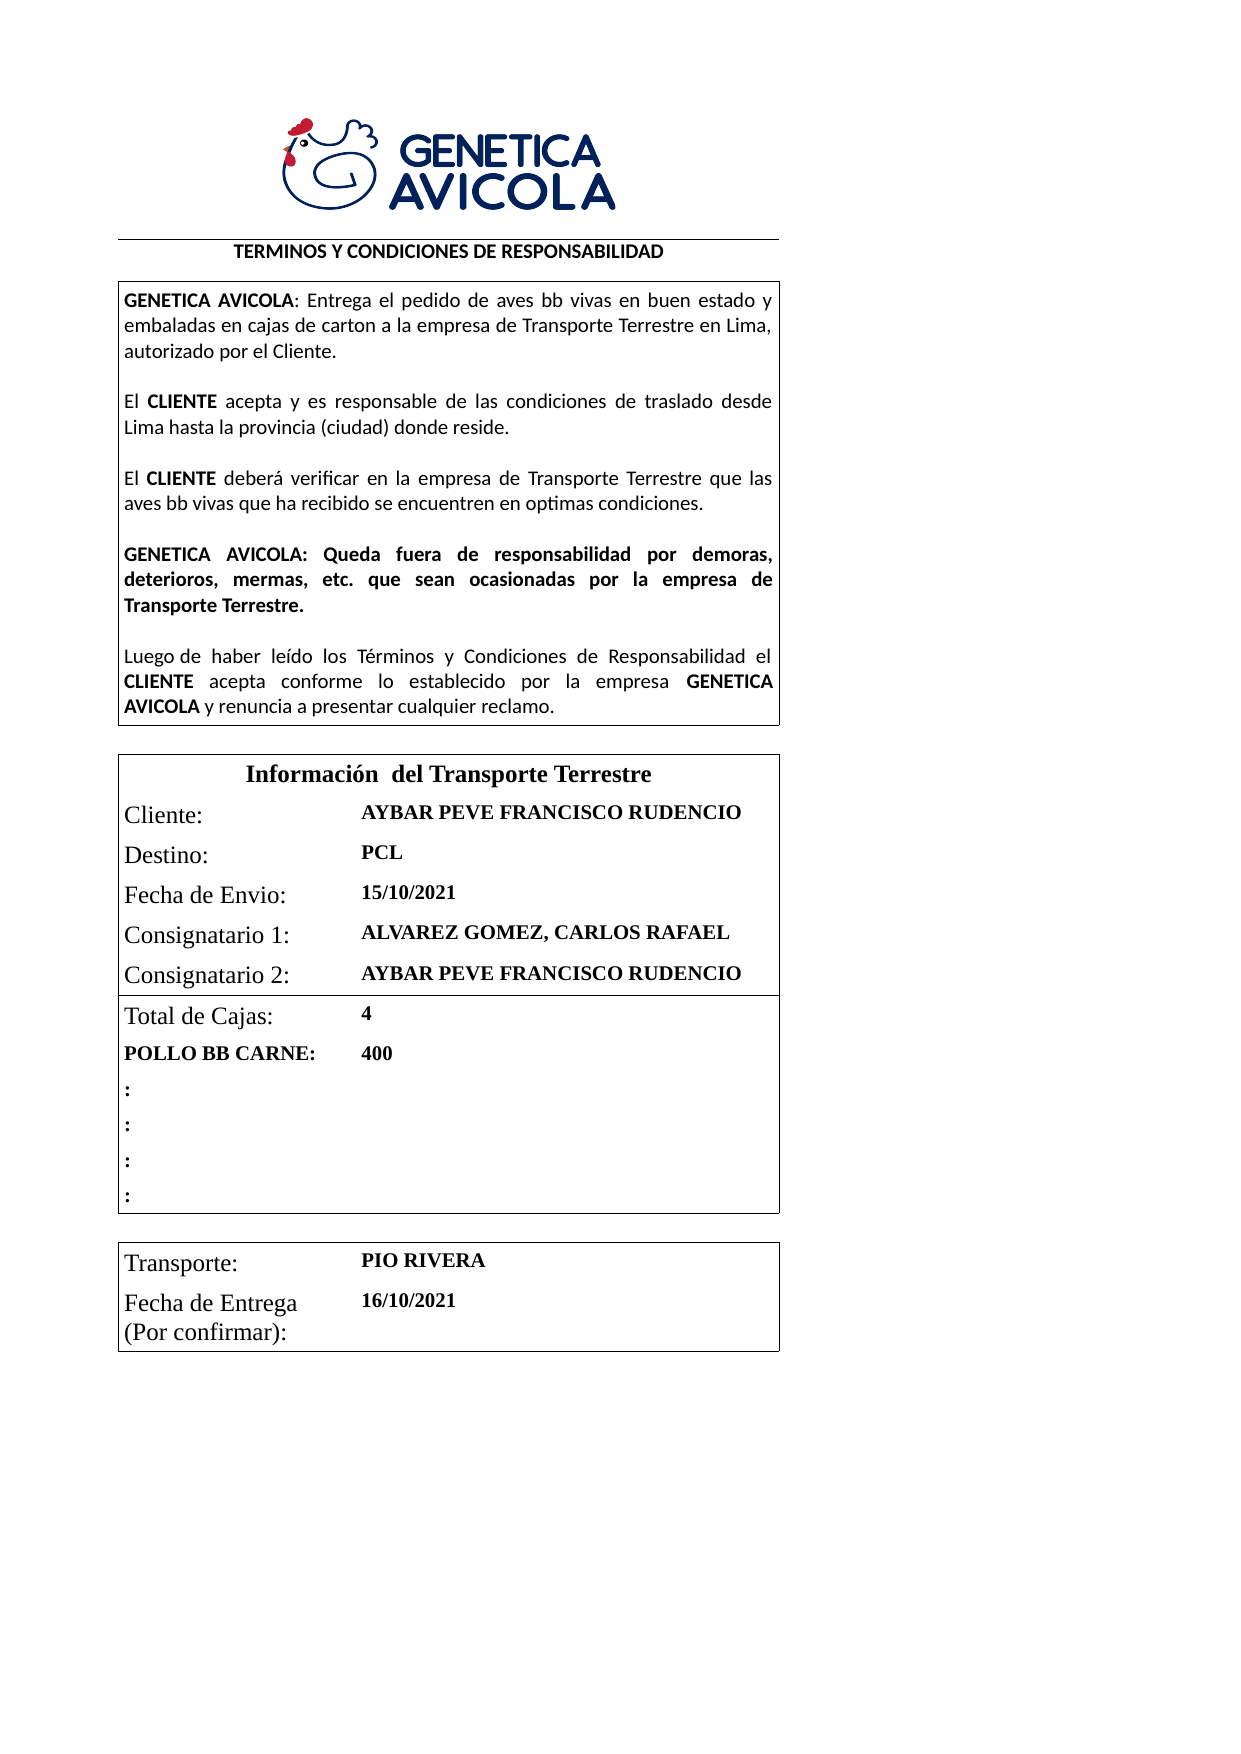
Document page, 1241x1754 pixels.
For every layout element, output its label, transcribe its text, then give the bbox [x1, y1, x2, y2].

table_cell Fecha de Entrega (Por confirmar): [119, 1282, 356, 1351]
table_cell [356, 1142, 779, 1177]
table_cell : [119, 1106, 356, 1142]
table_cell POLLO BB CARNE: [119, 1035, 356, 1071]
table_cell Consignatario 2: [119, 955, 356, 995]
table_cell : [119, 1071, 356, 1106]
table_cell 400 [356, 1035, 779, 1071]
picture [282, 118, 616, 210]
table_cell Total de Cajas: [119, 996, 356, 1035]
table_cell [356, 1178, 779, 1213]
table_cell 15/10/2021 [356, 874, 779, 914]
table_cell Consignatario 1: [119, 915, 356, 955]
table_cell PCL [356, 834, 779, 874]
table_cell Cliente: [119, 794, 356, 834]
table_cell [356, 1071, 779, 1106]
table_cell Transporte: [119, 1243, 356, 1282]
table_cell AYBAR PEVE FRANCISCO RUDENCIO [356, 955, 779, 995]
table_header TERMINOS Y CONDICIONES DE RESPONSABILIDAD [118, 240, 779, 281]
table_cell GENETICA AVICOLA: Entrega el pedido de aves bb vivas en buen estado y embaladas en cajas de carton a la empresa de Transporte Terrestre en Lima, autorizado por el Cliente. El CLIENTE acepta y es responsable de las condiciones de traslado desde Lima hasta la provincia (ciudad) donde reside. El CLIENTE deberá verificar en la empresa de Transporte Terrestre que las aves bb vivas que ha recibido se encuentren en optimas condiciones. GENETICA AVICOLA: Queda fuera de responsabilidad por demoras, deterioros, mermas, etc. que sean ocasionadas por la empresa de Transporte Terrestre. Luego de haber leído los Términos y Condiciones de Responsabilidad el CLIENTE acepta conforme lo establecido por la empresa GENETICA AVICOLA y renuncia a presentar cualquier reclamo. [119, 282, 779, 725]
table_cell 16/10/2021 [356, 1282, 779, 1351]
table_cell Fecha de Envio: [119, 874, 356, 914]
table_cell 4 [356, 996, 779, 1035]
table_cell [356, 1214, 779, 1242]
table_cell : [119, 1142, 356, 1177]
table_cell [356, 1106, 779, 1142]
table_cell ALVAREZ GOMEZ, CARLOS RAFAEL [356, 915, 779, 955]
table_cell : [119, 1178, 356, 1213]
table_cell [118, 1214, 356, 1242]
table_cell PIO RIVERA [356, 1243, 779, 1282]
table_cell Destino: [119, 834, 356, 874]
table_header Información del Transporte Terrestre [119, 755, 779, 794]
table_cell AYBAR PEVE FRANCISCO RUDENCIO [356, 794, 779, 834]
